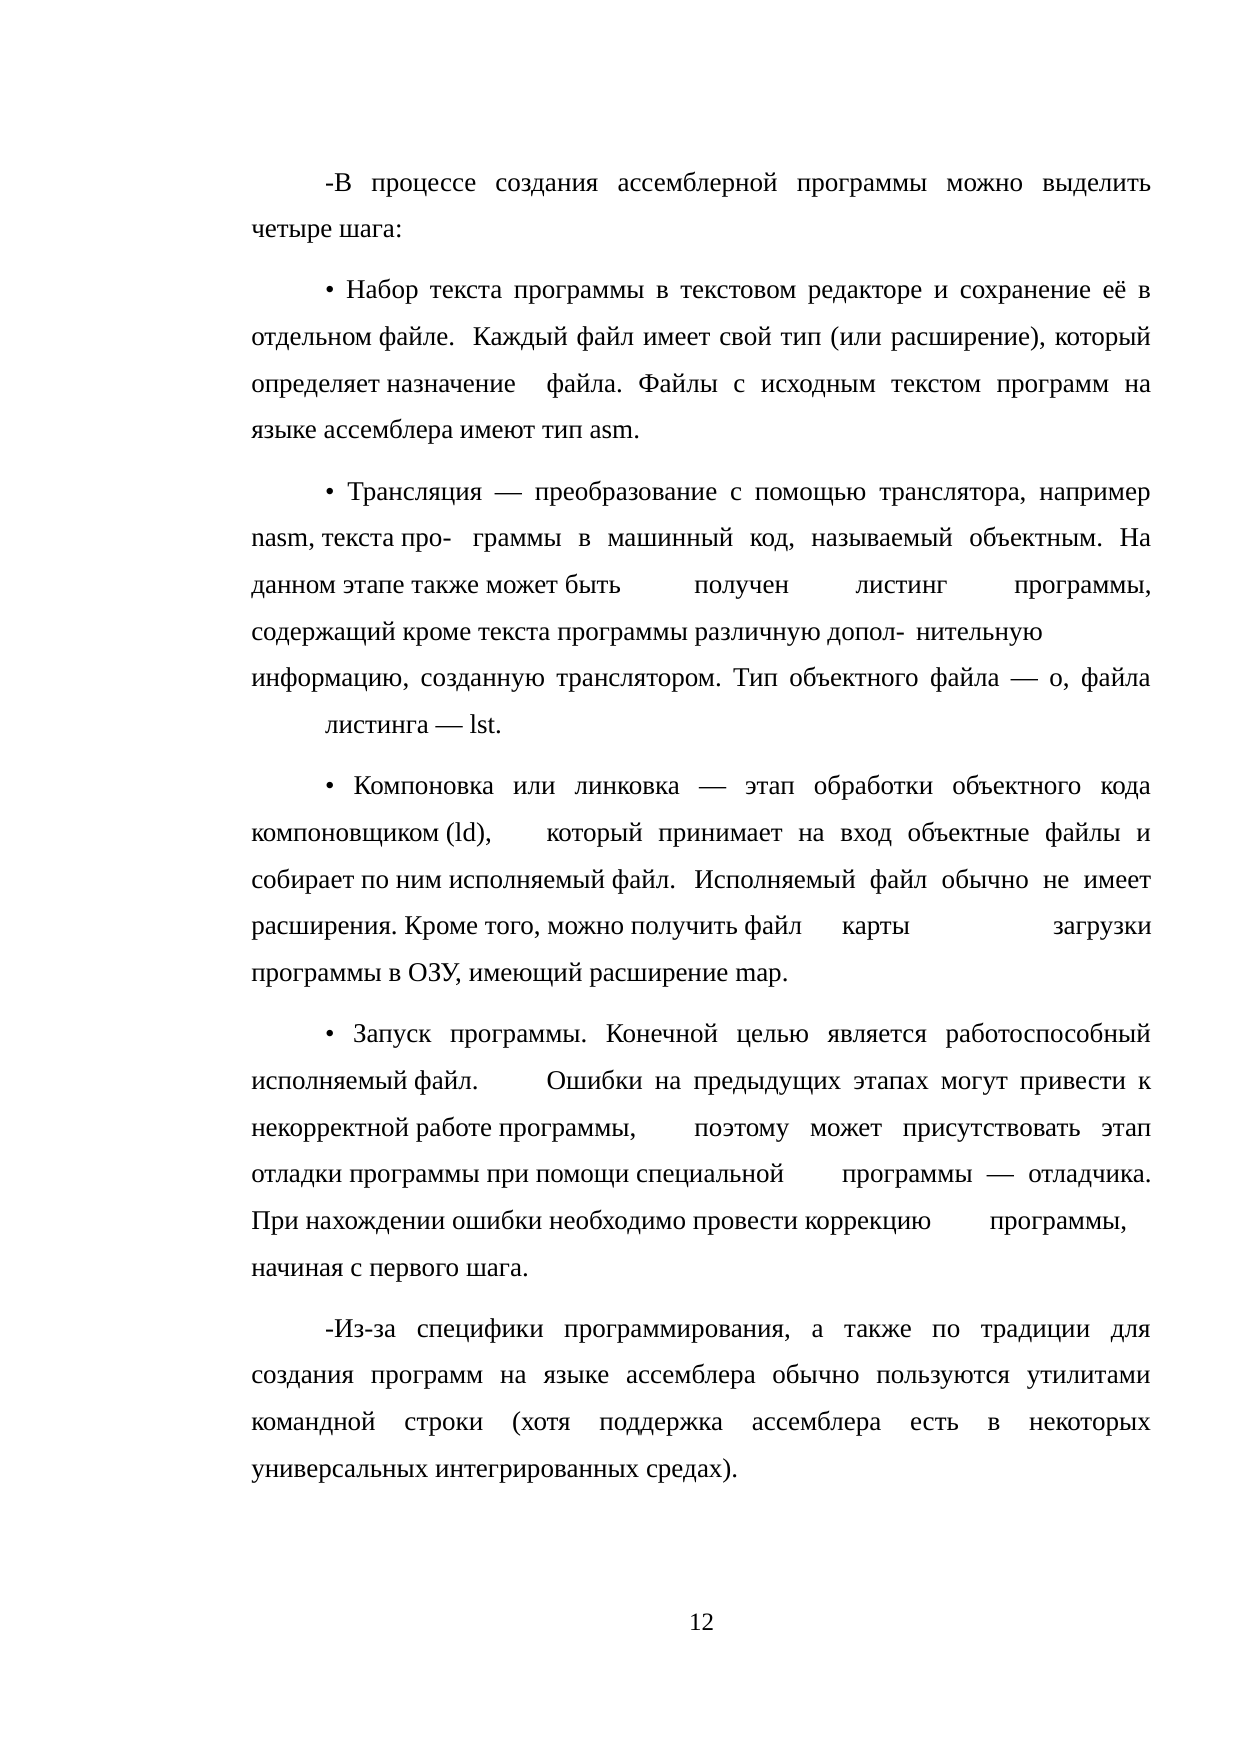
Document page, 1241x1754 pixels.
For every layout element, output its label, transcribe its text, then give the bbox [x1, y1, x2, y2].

text -В процессе создания ассемблерной программы можно выделить четыре шага: [251, 166, 1152, 243]
text • Запуск программы. Конечной целью является работоспособный исполняемый файл. Ошибки на предыдущих этапах могут привести к некорректной работе программы, поэтому может присутствовать этап отладки программы при помощи специальной программы — отладчика. При нахождении ошибки необходимо провести коррекцию программы, начиная с первого шага. [251, 1017, 1152, 1282]
text • Трансляция — преобразование с помощью транслятора, например nasm, текста про- граммы в машинный код, называемый объектным. На данном этапе также может быть получен листинг программы, содержащий кроме текста программы различную допол- нительную информацию, созданную транслятором. Тип объектного файла — o, файла листинга — lst. [251, 475, 1152, 739]
text -Из-за специфики программирования, а также по традиции для создания программ на языке ассемблера обычно пользуются утилитами командной строки (хотя поддержка ассемблера есть в некоторых универсальных интегрированных средах). [251, 1312, 1152, 1483]
text • Компоновка или линковка — этап обработки объектного кода компоновщиком (ld), который принимает на вход объектные файлы и собирает по ним исполняемый файл. Исполняемый файл обычно не имеет расширения. Кроме того, можно получить файл карты загрузки программы в ОЗУ, имеющий расширение map. [251, 769, 1152, 987]
text • Набор текста программы в текстовом редакторе и сохранение её в отдельном файле. Каждый файл имеет свой тип (или расширение), который определяет назначение файла. Файлы с исходным текстом программ на языке ассемблера имеют тип asm. [251, 274, 1152, 445]
